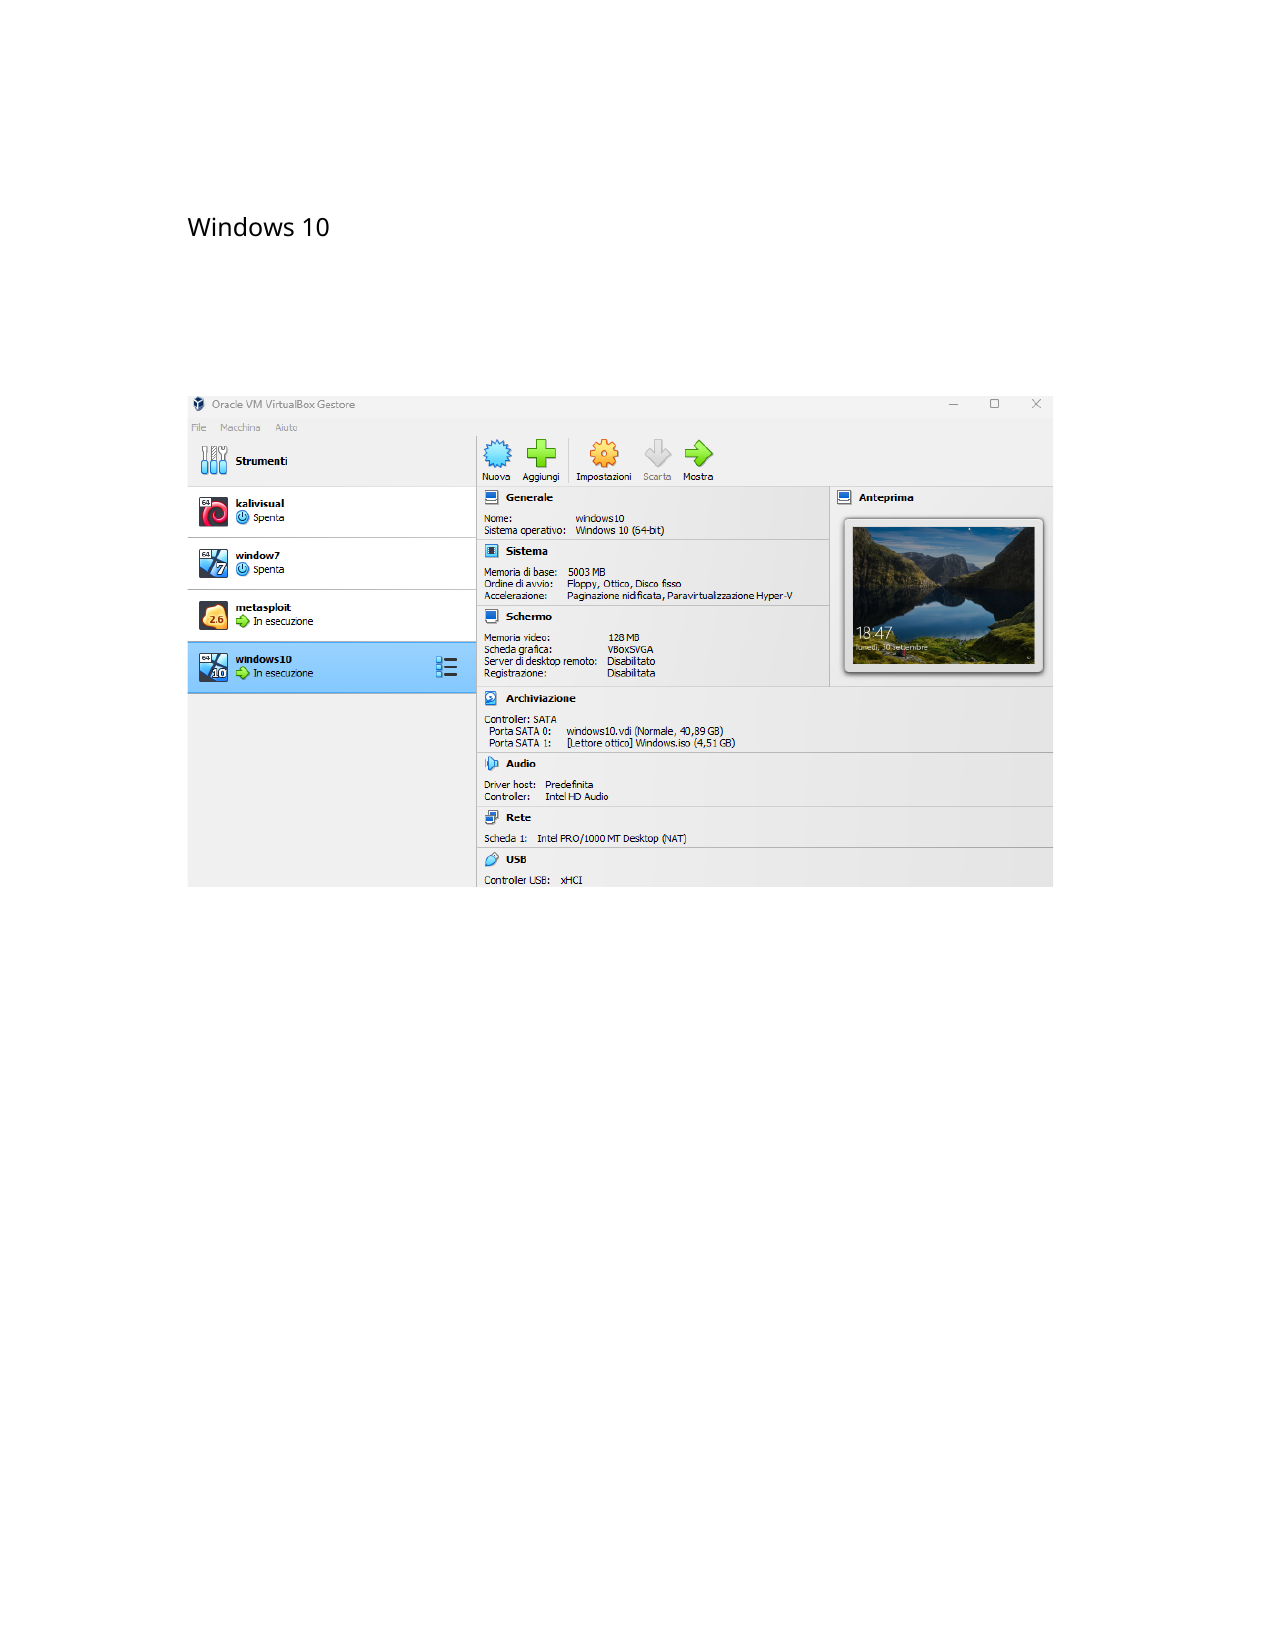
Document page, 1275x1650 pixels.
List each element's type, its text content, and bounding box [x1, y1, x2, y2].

text Windows 10 [187, 210, 1087, 244]
